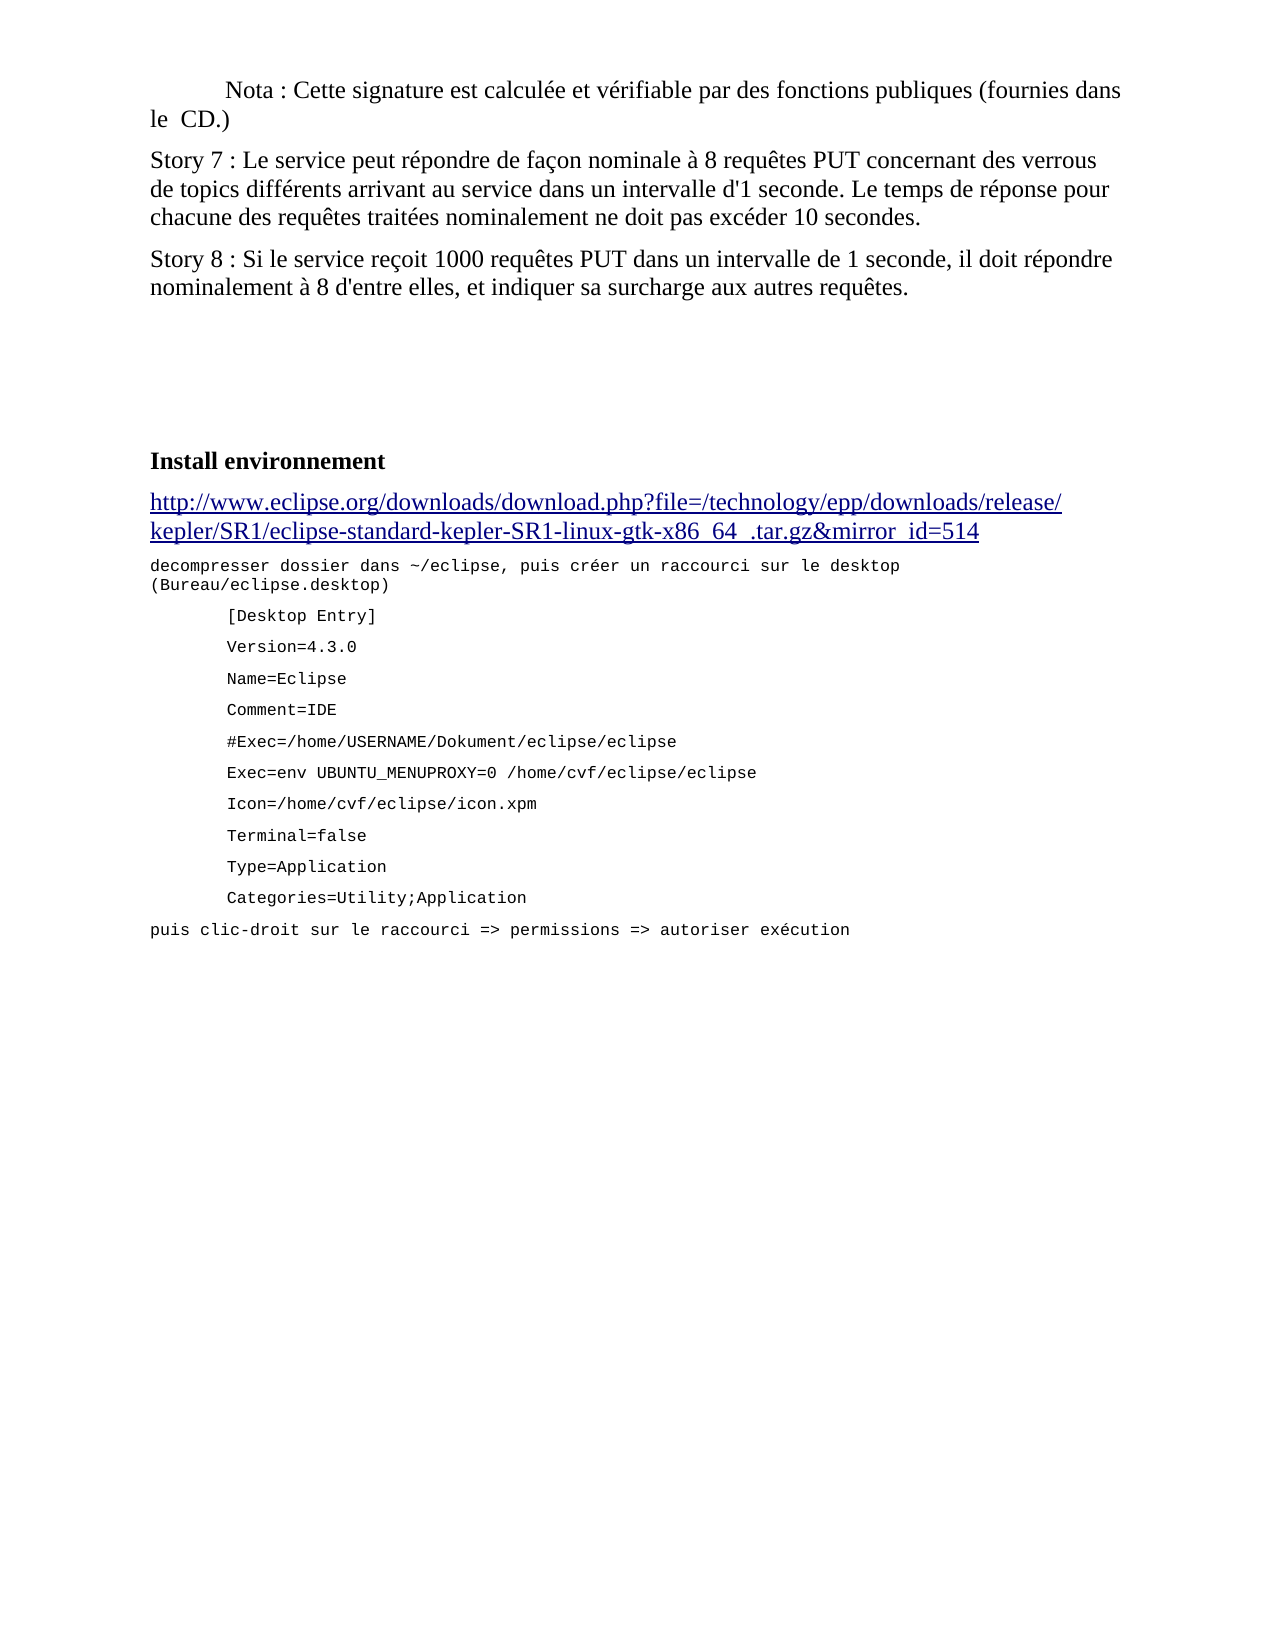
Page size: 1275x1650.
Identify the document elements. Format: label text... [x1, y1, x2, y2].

text Name=Eclipse [227, 670, 1125, 689]
text #Exec=/home/USERNAME/Dokument/eclipse/eclipse [227, 733, 1125, 752]
text Icon=/home/cvf/eclipse/icon.xpm [227, 796, 1125, 815]
text decompresser dossier dans ~/eclipse, puis créer un raccourci sur le desktop (Bureau/eclipse.desktop) [150, 557, 1125, 595]
text Install environnement [150, 446, 1125, 475]
text Terminal=false [227, 827, 1125, 846]
text Categories=Utility;Application [227, 890, 1125, 909]
text [Desktop Entry] [227, 608, 1125, 627]
text Version=4.3.0 [227, 639, 1125, 658]
text puis clic-droit sur le raccourci => permissions => autoriser exécution [150, 921, 1125, 940]
text Comment=IDE [227, 702, 1125, 721]
text http://www.eclipse.org/downloads/download.php?file=/technology/epp/downloads/release/kepler/SR1/eclipse-standard-kepler-SR1-linux-gtk-x86_64 .tar.gz&mirror_id=514 [150, 487, 1125, 545]
text Story 7 : Le service peut répondre de façon nominale à 8 requêtes PUT concernant des verrous de topics différents arrivant au service dans un intervalle d'1 seconde. Le temps de réponse pour chacune des requêtes traitées nominalement ne doit pas excéder 10 secondes. [150, 145, 1125, 231]
text Story 8 : Si le service reçoit 1000 requêtes PUT dans un intervalle de 1 seconde, il doit répondre nominalement à 8 d'entre elles, et indiquer sa surcharge aux autres requêtes. [150, 244, 1125, 301]
text Type=Application [227, 858, 1125, 877]
text Exec=env UBUNTU_MENUPROXY=0 /home/cvf/eclipse/eclipse [227, 764, 1125, 783]
text Nota : Cette signature est calculée et vérifiable par des fonctions publiques (fournies dans le CD.) [150, 75, 1125, 132]
